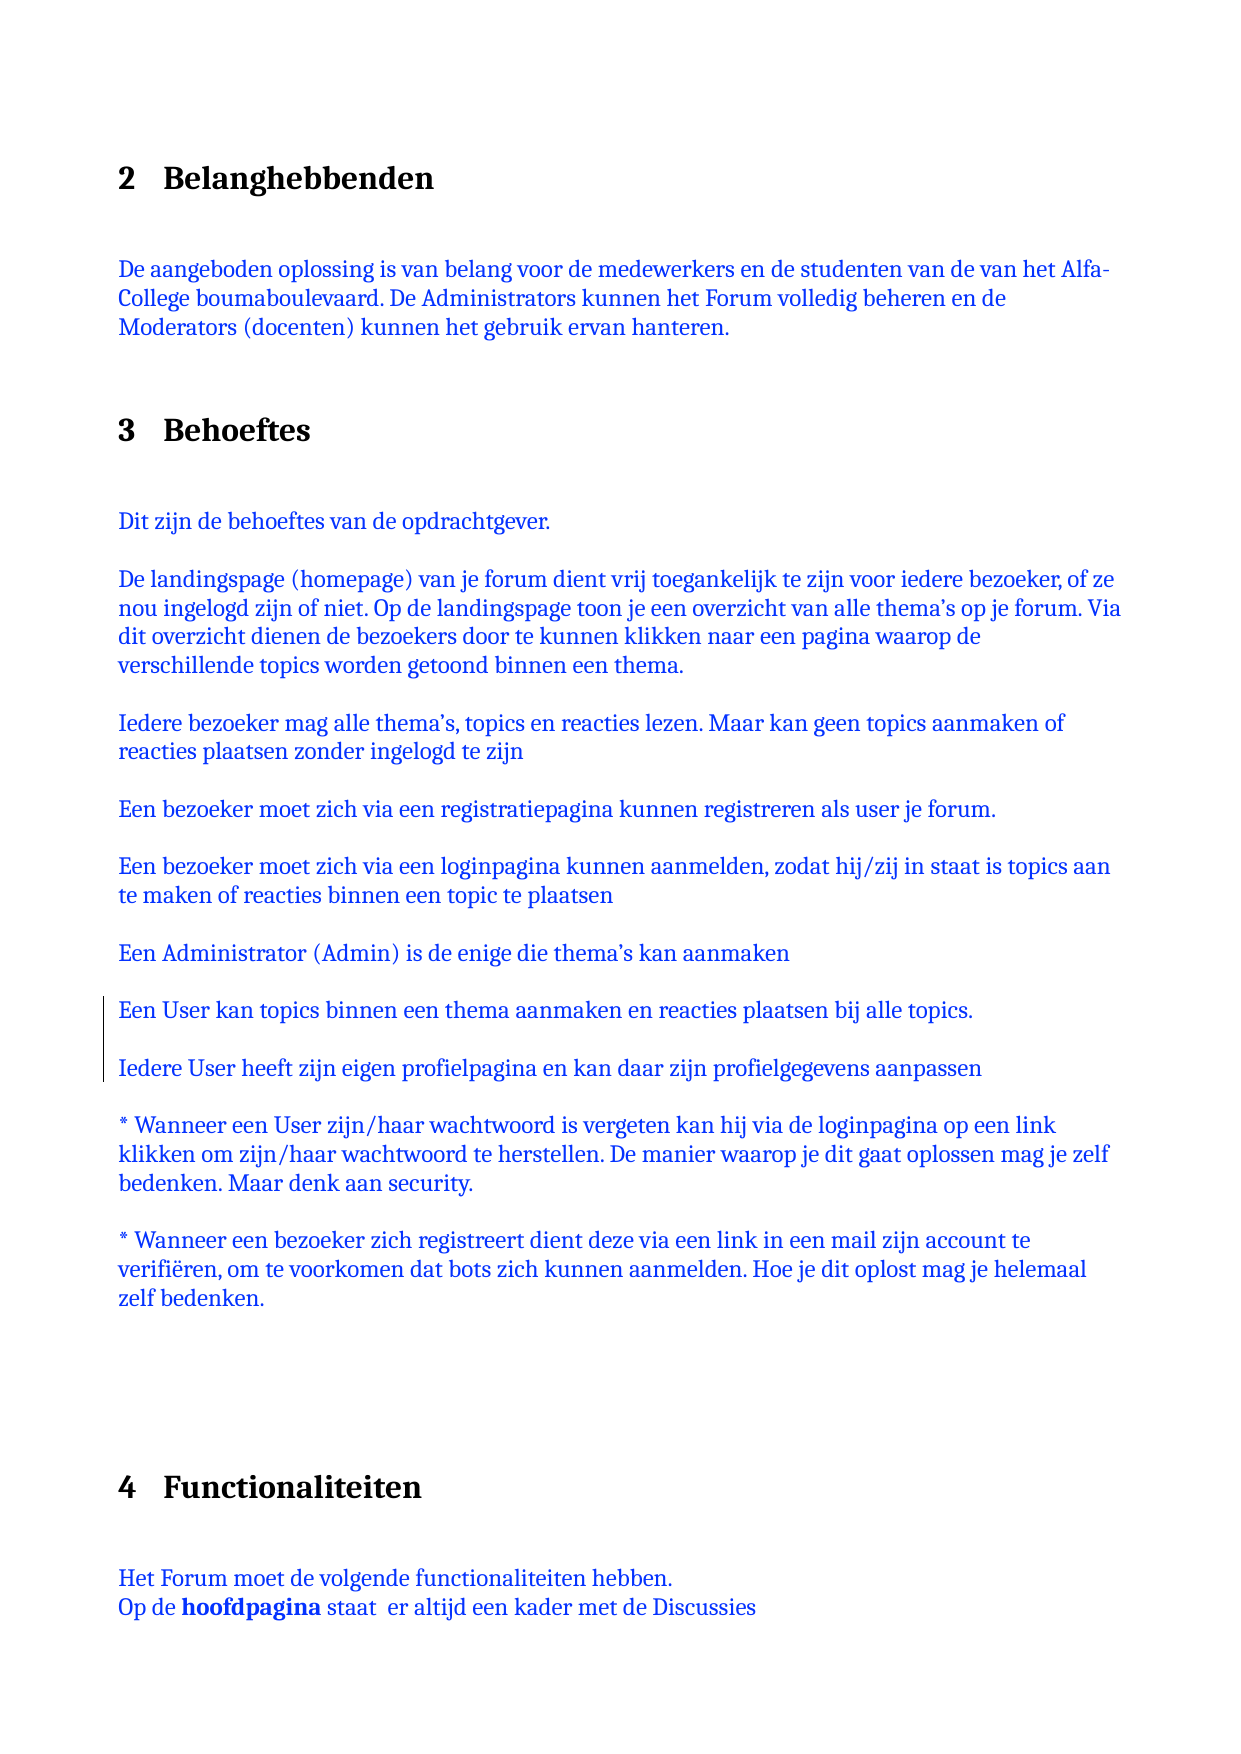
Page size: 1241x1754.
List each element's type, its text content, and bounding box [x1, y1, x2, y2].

text Een Administrator (Admin) is de enige die thema’s kan aanmaken [118, 938, 1122, 967]
text Dit zijn de behoeftes van de opdrachtgever. [118, 507, 1122, 536]
subtitle Functionaliteiten [118, 1468, 1122, 1507]
text Een bezoeker moet zich via een loginpagina kunnen aanmelden, zodat hij/zij in staat is topics aan te maken of reacties binnen een topic te plaatsen [118, 852, 1122, 910]
text De landingspage (homepage) van je forum dient vrij toegankelijk te zijn voor iedere bezoeker, of ze nou ingelogd zijn of niet. Op de landingspage toon je een overzicht van alle thema’s op je forum. Via dit overzicht dienen de bezoekers door te kunnen klikken naar een pagina waarop de verschillende topics worden getoond binnen een thema. [118, 565, 1122, 680]
text * Wanneer een bezoeker zich registreert dient deze via een link in een mail zijn account te verifiëren, om te voorkomen dat bots zich kunnen aanmelden. Hoe je dit oplost mag je helemaal zelf bedenken. [118, 1226, 1122, 1312]
text Op de hoofdpagina staat er altijd een kader met de Discussies [118, 1593, 1122, 1622]
subtitle Behoeftes [118, 411, 1122, 450]
text Een User kan topics binnen een thema aanmaken en reacties plaatsen bij alle topics. [118, 996, 1122, 1025]
text Iedere bezoeker mag alle thema’s, topics en reacties lezen. Maar kan geen topics aanmaken of reacties plaatsen zonder ingelogd te zijn [118, 708, 1122, 766]
text Het Forum moet de volgende functionaliteiten hebben. [118, 1564, 1122, 1593]
text Een bezoeker moet zich via een registratiepagina kunnen registreren als user je forum. [118, 795, 1122, 823]
subtitle Belanghebbenden [118, 159, 1122, 198]
text * Wanneer een User zijn/haar wachtwoord is vergeten kan hij via de loginpagina op een link klikken om zijn/haar wachtwoord te herstellen. De manier waarop je dit gaat oplossen mag je zelf bedenken. Maar denk aan security. [118, 1111, 1122, 1197]
text De aangeboden oplossing is van belang voor de medewerkers en de studenten van de van het Alfa-College boumaboulevaard. De Administrators kunnen het Forum volledig beheren en de Moderators (docenten) kunnen het gebruik ervan hanteren. [118, 255, 1122, 341]
text Iedere User heeft zijn eigen profielpagina en kan daar zijn profielgegevens aanpassen [118, 1053, 1122, 1082]
